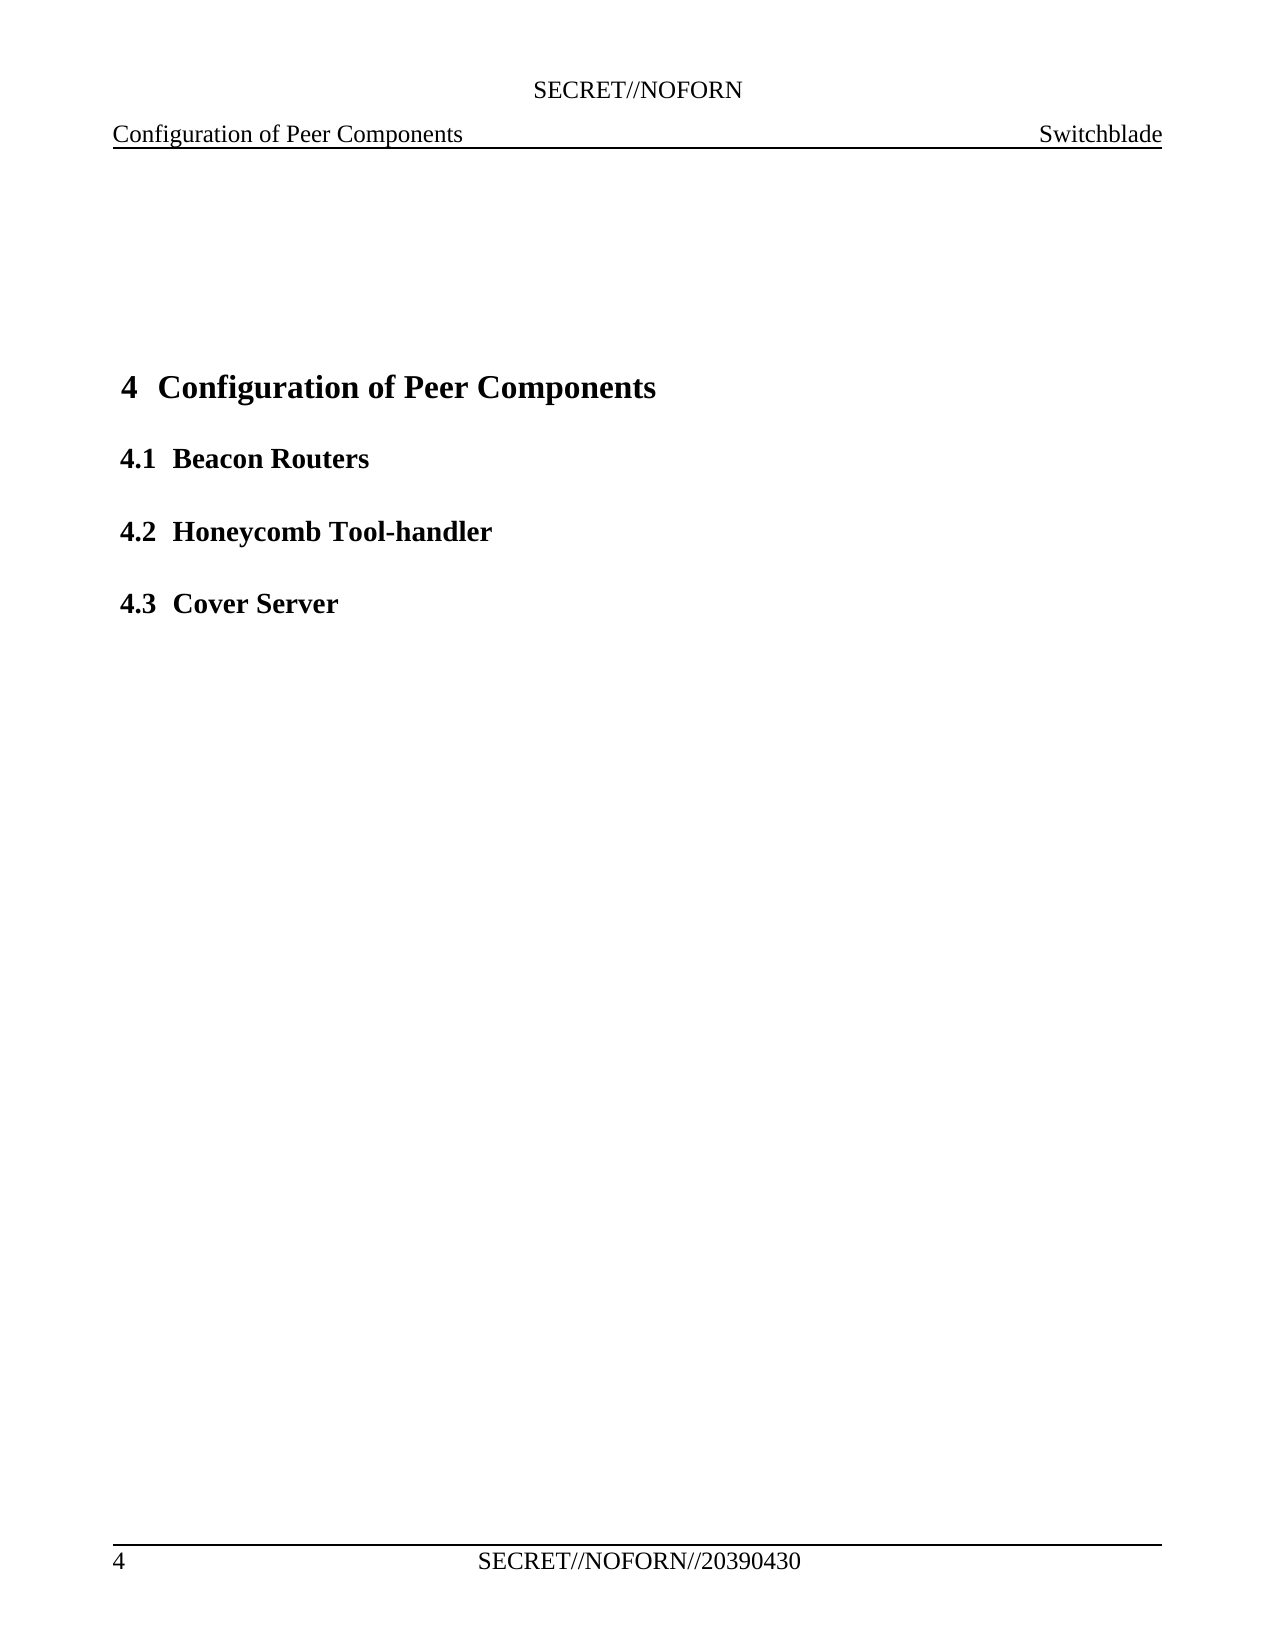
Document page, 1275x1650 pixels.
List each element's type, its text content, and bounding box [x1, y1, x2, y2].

subtitle Cover Server [112, 586, 1162, 620]
subtitle Beacon Routers [112, 441, 1162, 475]
subtitle Configuration of Peer Components [112, 209, 1162, 405]
subtitle Honeycomb Tool-handler [112, 514, 1162, 547]
